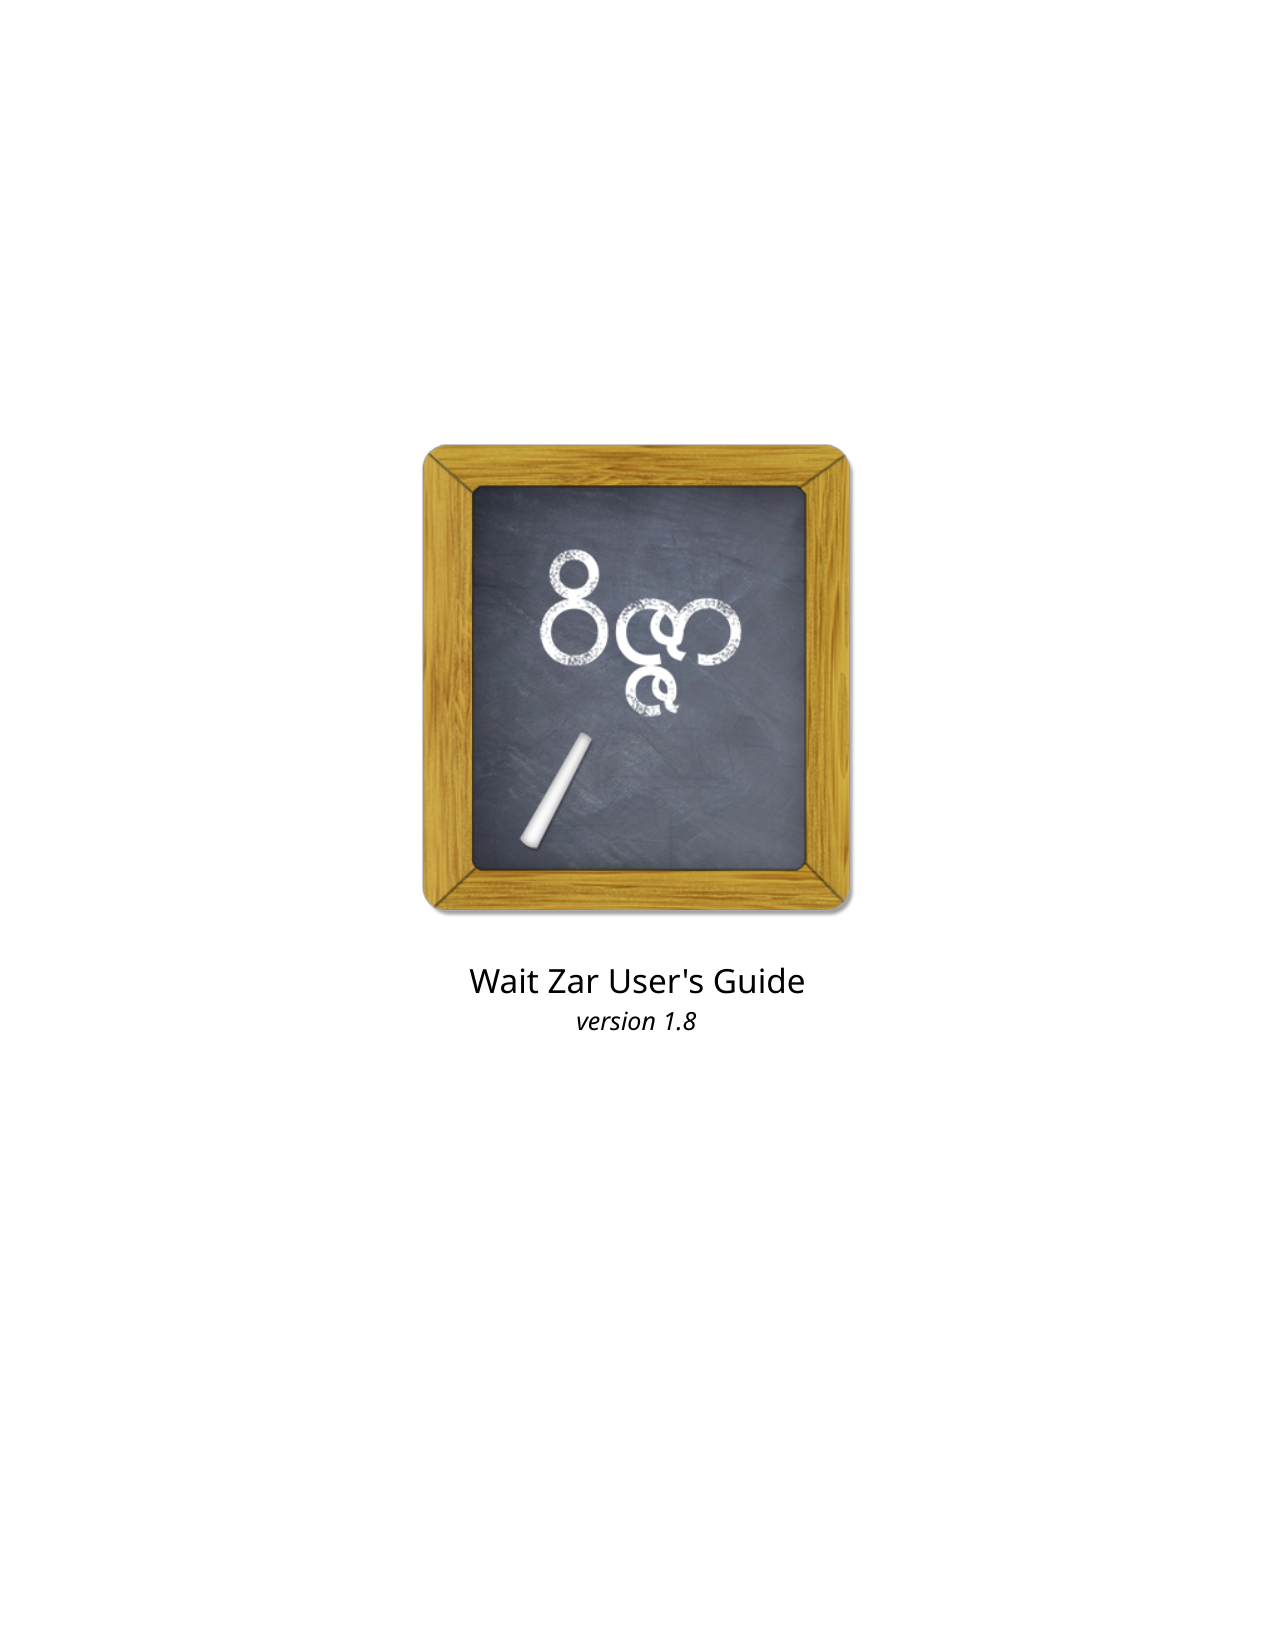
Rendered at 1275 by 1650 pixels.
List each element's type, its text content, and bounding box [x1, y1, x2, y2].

text version 1.8 [118, 1004, 1157, 1038]
picture [412, 439, 863, 925]
text Wait Zar User's Guide [118, 958, 1157, 1004]
